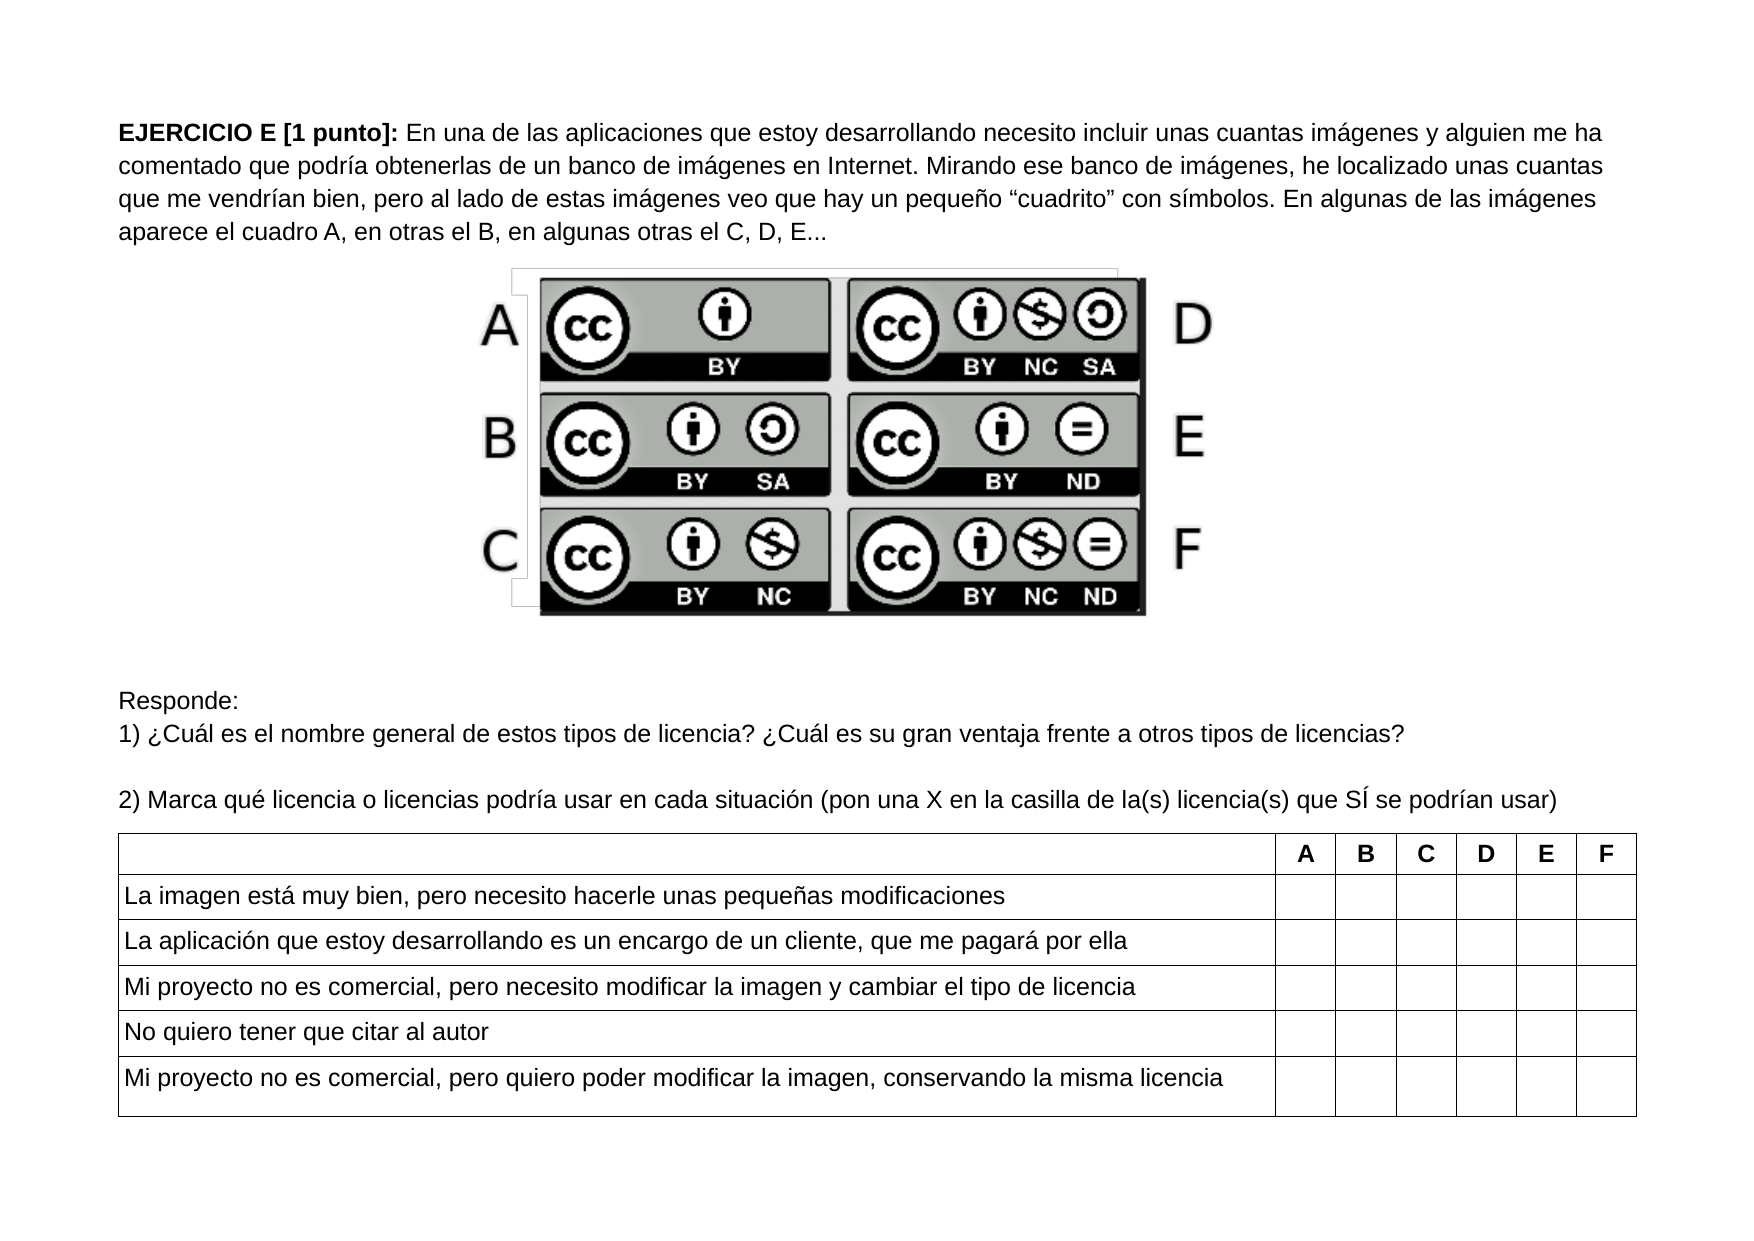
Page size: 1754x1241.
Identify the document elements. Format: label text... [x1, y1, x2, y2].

text Responde: [118, 686, 1636, 715]
table_cell [1336, 920, 1396, 965]
table_cell [1577, 1057, 1636, 1116]
text 1) ¿Cuál es el nombre general de estos tipos de licencia? ¿Cuál es su gran ventaja frente a otros tipos de licencias? [118, 719, 1636, 748]
table_cell [1517, 966, 1576, 1010]
table_cell [1276, 875, 1335, 919]
table_cell [1397, 920, 1456, 965]
table_cell [1457, 966, 1516, 1010]
table_cell Mi proyecto no es comercial, pero necesito modificar la imagen y cambiar el tipo de licencia [119, 966, 1275, 1010]
table_cell [1276, 1057, 1335, 1116]
text EJERCICIO E [1 punto]: En una de las aplicaciones que estoy desarrollando necesito incluir unas cuantas imágenes y alguien me ha comentado que podría obtenerlas de un banco de imágenes en Internet. Mirando ese banco de imágenes, he localizado unas cuantas que me vendrían bien, pero al lado de estas imágenes veo que hay un pequeño “cuadrito” con símbolos. En algunas de las imágenes aparece el cuadro A, en otras el B, en algunas otras el C, D, E... [118, 118, 1636, 246]
table_cell [1397, 875, 1456, 919]
table_cell [1517, 1057, 1576, 1116]
table_cell [1336, 1011, 1396, 1056]
table_cell [1336, 966, 1396, 1010]
table_header A [1276, 834, 1335, 874]
table_cell [1336, 1057, 1396, 1116]
table_cell [1577, 920, 1636, 965]
table_cell [1457, 875, 1516, 919]
table_cell [1457, 920, 1516, 965]
table_header [119, 834, 1275, 874]
table_cell [1276, 966, 1335, 1010]
table_cell [1397, 1057, 1456, 1116]
table_cell No quiero tener que citar al autor [119, 1011, 1275, 1056]
table_cell [1397, 966, 1456, 1010]
table_header F [1577, 834, 1636, 874]
table_cell [1517, 875, 1576, 919]
table_cell Mi proyecto no es comercial, pero quiero poder modificar la imagen, conservando la misma licencia [119, 1057, 1275, 1116]
table_cell La aplicación que estoy desarrollando es un encargo de un cliente, que me pagará por ella [119, 920, 1275, 965]
table_cell [1577, 1011, 1636, 1056]
table_header B [1336, 834, 1396, 874]
picture [473, 250, 1280, 649]
table_cell [1577, 966, 1636, 1010]
table_header D [1457, 834, 1516, 874]
table_header E [1517, 834, 1576, 874]
table_cell [1457, 1057, 1516, 1116]
table_cell [1276, 920, 1335, 965]
table_header C [1397, 834, 1456, 874]
table_cell [1517, 1011, 1576, 1056]
table_cell [1397, 1011, 1456, 1056]
table_cell [1517, 920, 1576, 965]
table_cell [1577, 875, 1636, 919]
table_cell La imagen está muy bien, pero necesito hacerle unas pequeñas modificaciones [119, 875, 1275, 919]
text 2) Marca qué licencia o licencias podría usar en cada situación (pon una X en la casilla de la(s) licencia(s) que SÍ se podrían usar) [118, 785, 1636, 814]
table_cell [1336, 875, 1396, 919]
table_cell [1276, 1011, 1335, 1056]
table_cell [1457, 1011, 1516, 1056]
